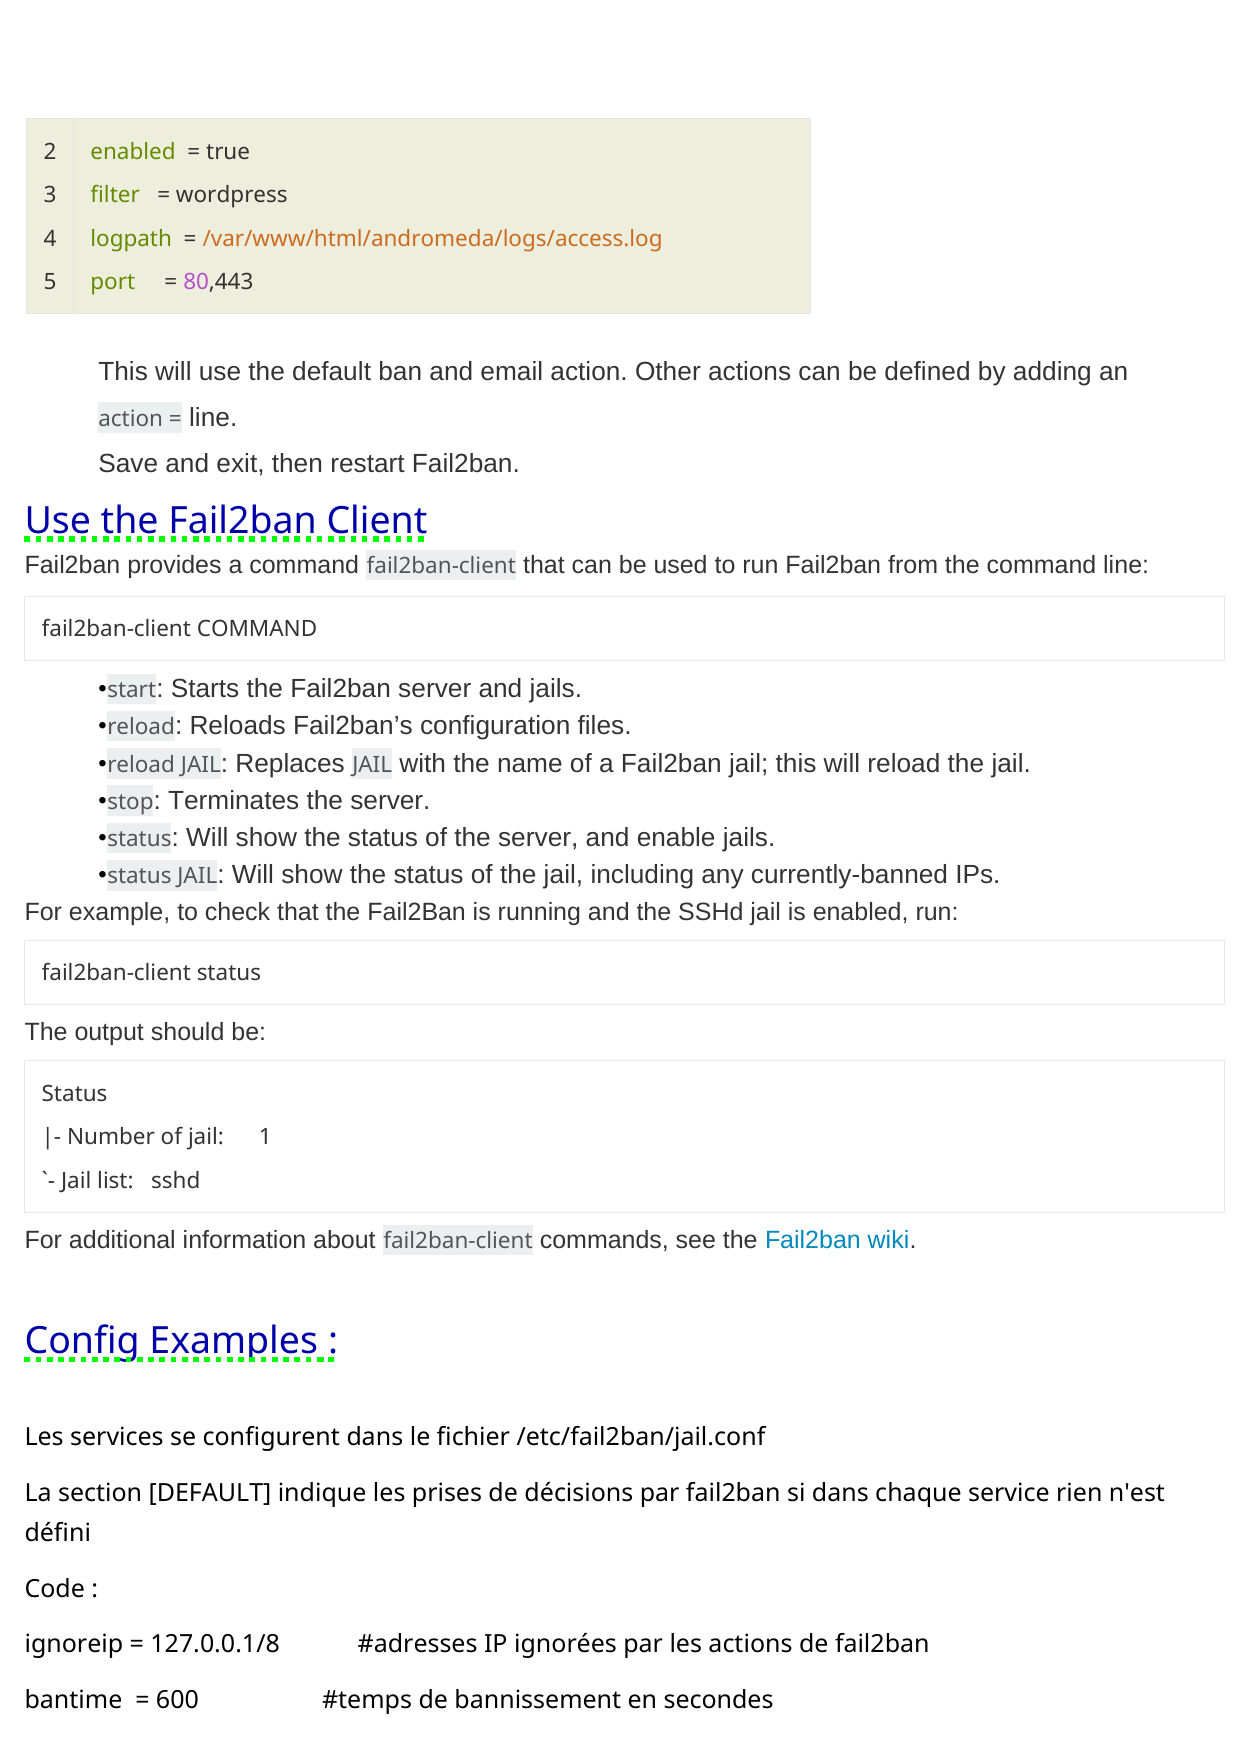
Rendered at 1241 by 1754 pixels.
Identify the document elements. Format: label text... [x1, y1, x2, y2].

text For example, to check that the Fail2Ban is running and the SSHd jail is enabled, run: [24, 897, 1224, 925]
text fail2ban-client status [25, 941, 1224, 1004]
list reload JAIL: Replaces JAIL with the name of a Fail2ban jail; this will reload the jail. [24, 747, 1224, 779]
list status: Will show the status of the server, and enable jails. [24, 822, 1224, 853]
text bantime = 600 #temps de bannissement en secondes [24, 1681, 1224, 1715]
list This will use the default ban and email action. Other actions can be defined by adding an [24, 356, 1224, 386]
list reload: Reloads Fail2ban’s configuration files. [24, 710, 1224, 741]
text `- Jail list: sshd [25, 1147, 1224, 1212]
text Fail2ban provides a command fail2ban-client that can be used to run Fail2ban from the command line: [24, 549, 1224, 580]
text |- Number of jail: 1 [25, 1104, 1224, 1147]
list stop: Terminates the server. [24, 785, 1224, 816]
text For additional information about fail2ban-client commands, see the Fail2ban wiki. [24, 1224, 1224, 1255]
text Status [25, 1061, 1224, 1104]
list Save and exit, then restart Fail2ban. [24, 448, 1224, 478]
list start: Starts the Fail2ban server and jails. [24, 673, 1224, 704]
text Les services se configurent dans le fichier /etc/fail2ban/jail.conf [24, 1419, 1224, 1453]
text La section [DEFAULT] indique les prises de décisions par fail2ban si dans chaque service rien n'est défini [24, 1474, 1224, 1549]
text fail2ban-client COMMAND [25, 597, 1224, 660]
text Code : [24, 1571, 1224, 1604]
subtitle Config Examples : [24, 1314, 1224, 1365]
list status JAIL: Will show the status of the jail, including any currently-banned IPs. [24, 859, 1224, 891]
text The output should be: [24, 1017, 1224, 1046]
list action = line. [24, 401, 1224, 433]
subtitle Use the Fail2ban Client [24, 493, 1224, 544]
text ignoreip = 127.0.0.1/8 #adresses IP ignorées par les actions de fail2ban [24, 1626, 1224, 1660]
